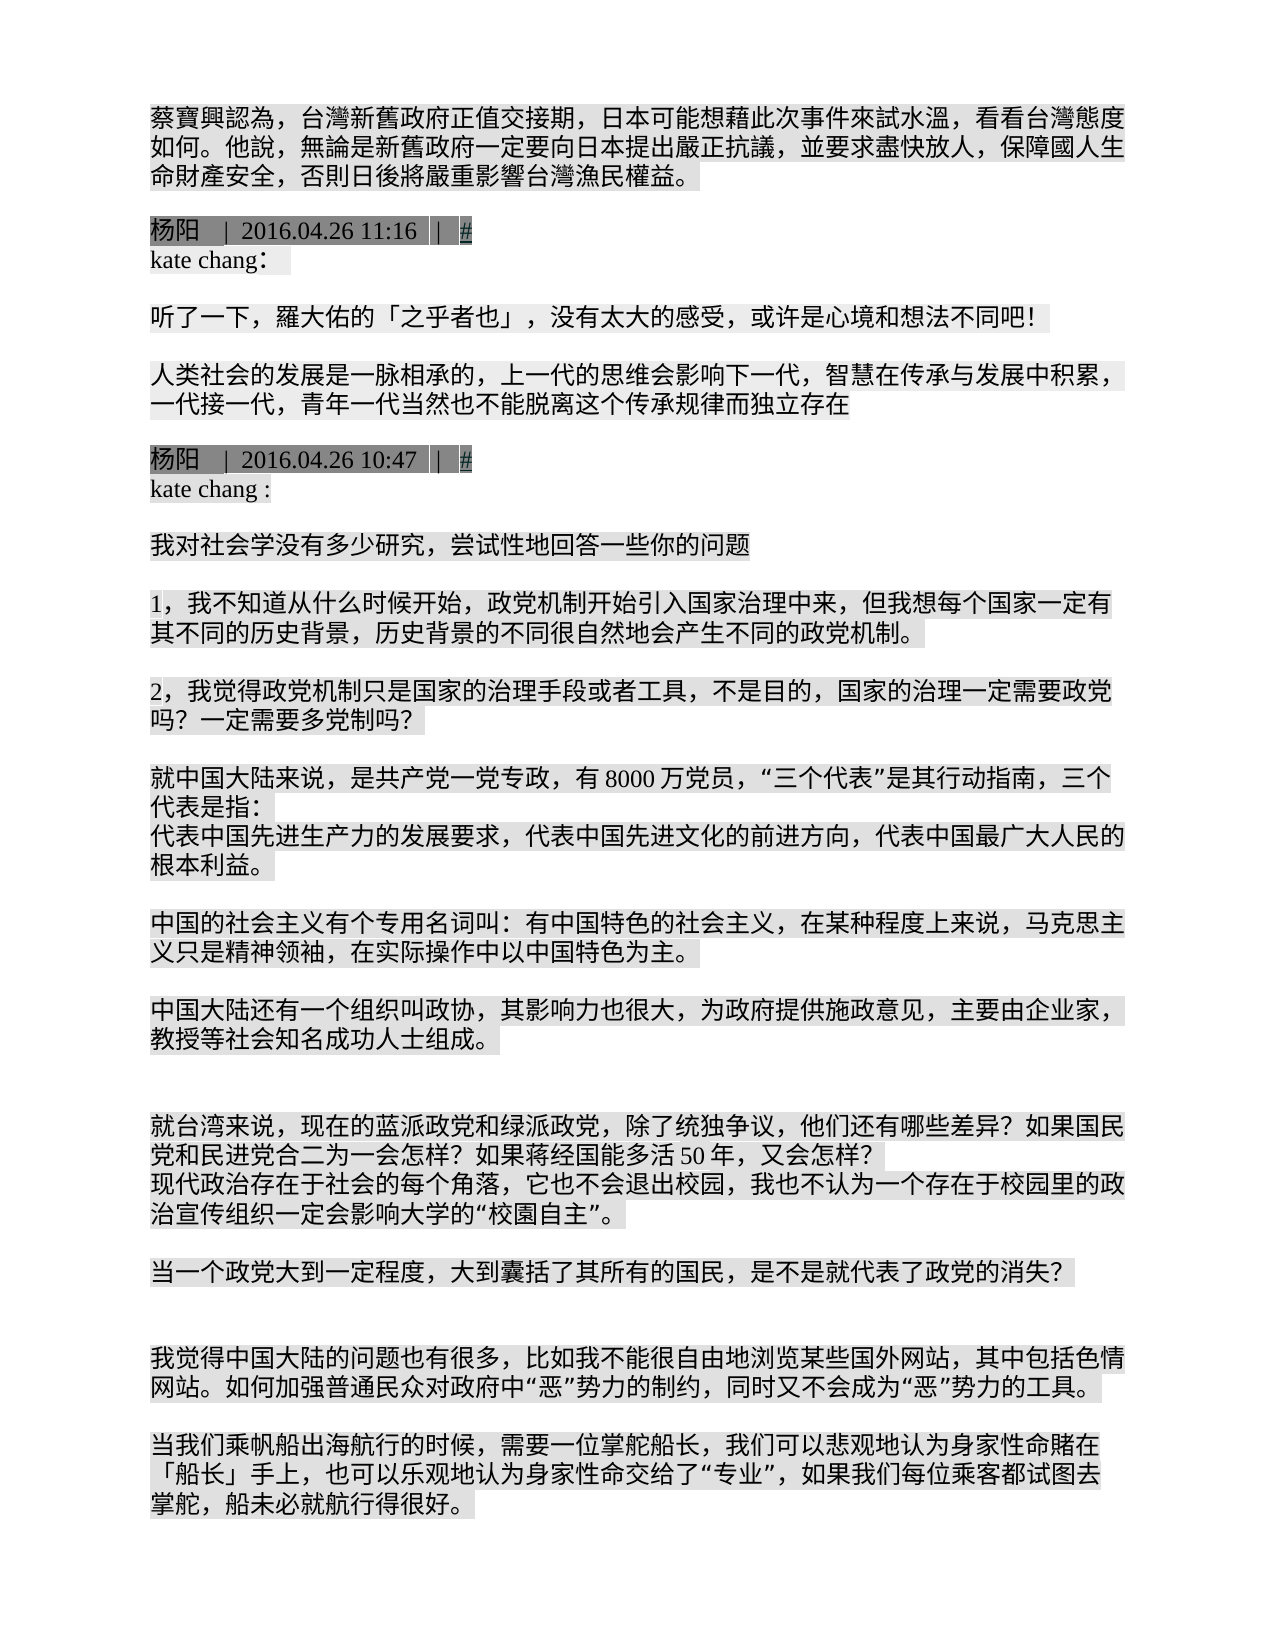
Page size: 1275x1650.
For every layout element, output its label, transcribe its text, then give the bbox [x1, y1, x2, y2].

text 杨阳 | 2016.04.26 10:47 | # [150, 445, 1125, 474]
text kate chang： 听了一下，羅大佑的「之乎者也」，没有太大的感受，或许是心境和想法不同吧！ 人类社会的发展是一脉相承的，上一代的思维会影响下一代，智慧在传承与发展中积累，一代接一代，青年一代当然也不能脱离这个传承规律而独立存在 [150, 246, 1125, 420]
text 一群橫行無阻、無法無天、理當直接槍斃算了的詐騙集團，被合法合理合情地逮到大陸受審，台灣這些整天靠抹黑祖國來吃香喝辣的綠色生物們卻哭爸哭母，天崩地裂。但是，像日本政府這樣一種擄人勒索的非法行徑，綠色生物卻絕不會有意見，彷彿根本沒這件事；至於底下聞聲起舞的小乖蛋們，主子沒意見，他們當然也不會有意見。 沒有問題的雞毛蒜皮小事，總是能透過主流媒體硬炒作成可惡至極天大地大之事，而真正可惡至極天大地大之事，卻反而連屁也不放一個。這樣一種矛盾現象，完全就是島內的常態，大家見怪不怪。因為，一切都是根據顏色辦事。而顏色之選擇，事實上連結著個人利益或一黨私利，而非連結著任何政治主張。如果有人還真以為這些政治詐騙集團真的是什麼台獨，那就誤會大了，太外行了。 換句話說，這一切表面上的矛盾，事實上並沒有任何矛盾可言，其內在邏輯是：利之所在，立場與顏色之所在。哪一天，假設代表著中共的 "紅色" 在台灣成為主流，這樣一些綠油油人士，我敢保證，他們會 "紅" 得比誰都快；唱起祖國凱旋歌，絕對會比誰都還唱得更大聲。這當然不奇怪，詐騙集團要騙你的錢，難道會跟你堅守什麼真理？哪種說法能騙到錢，哪種立場有利可圖，當然就會採用哪種說法與立場。這裏頭並沒有任何矛盾。 你很難怪罪詐騙集團為什麼要騙人，這沒有什麼為什麼，這就是他們奪取權力賺取暴利的 "工作" 啊。你惟一能質疑的是：為什麼這麼粗糙、幾乎是一成不變的詐騙手法，卻能把絕大多數人騙得熱血沸騰，為之搖旗吶喊，甚至奉為英雄偶像？人家民間的詐騙手法總是不斷改良，不斷推陳出新，但政治詐騙集團永遠就是那一套反中仇中的戲碼，外加各種所謂公平正義的社運造句，卻能一再得逞，無往不利。這麼好騙的國民，不騙他，要騙誰呢？ 你永遠不可能消滅詐騙集團，除非大家腦袋清醒點，除非公權力可以伸張，足以把歹徒騙徒給繩之以法，而不是只要喊出救國救民的正義口號，然後一切非法行徑就統統可以豁免於法律之外。誰敢執法，誰就是司法追殺、國家暴力等等。 人們總認為自己對於現實的判斷是一種獨立思考的結果，其實當然不是。世界不存在，存在的只是一套套宣傳機器，藉以型塑所謂 "世界" 的模樣。當詐騙集團掌握了主流媒體時，騙子不管說些什麼樣蠢到爆的蠢話，大家都還是會信，會買單，會言聽計從，會為之搖旗吶喊，熱血沸騰。 如果有人以為真理就是真理，真理自然可以壓倒謊言，那他真的是頭殼壞去了。就算真理也是需要宣傳，就像一種商品通路一樣，你的產品再好，當你無法掌握通路，再好的產品也只能留著自己用。 藍的相對於綠的，或是祖國相對於美國，不知道是身段放不下還是少了哪根筋，在宣傳上就吃了很大的虧，於是，明明相對而言良善正面的，卻被抹黑成撒旦，抹黑成巨大惡棍，明明燒殺擄掠邪惡到爆的，卻反而變成白雪公主、正義的化身、民主自由與人權的代言人。 大陸同胞我不清楚，但我知道台灣人普遍有這樣一種明哲保身的個性。人多的時候，很囂張，什麼話都敢講，唯恐大家不知道自己的立場。可是，當他落單成為少數時，他就變成一顆蛤蠣了，沉默是金，以免招惹危險，但他心裏卻又很不爽，於是就期待看看有沒有哪個不要命的笨蛋能夠替自己發聲，替自己伸張正義，彷彿這一切全不干他的事，他只是一個觀眾。 藍營這一邊的人，更是普遍有這樣一種身段，這樣一種明哲保身的態度，但他們同時卻又很喜歡感嘆正義不彰，是非不明，價值淪喪。可是，豺狼當道的社會，你自己難道都沒有半點責任？全都只能仰賴看看有沒有哪個笨蛋會為你站出來仗義執言？ 陳真 =================== 公海扣我漁船 日強索 170 萬 2016年4月26日 中國時報【潘建志╱屏東報導】 屏東琉球籍漁船東聖吉16號，24日晚間在沖之鳥礁附近公海捕漁，人船卻在25日遭日本公務船扣押，並強索170萬保證金，琉球區漁會昨天要求政府，要向日本表達嚴正抗議，並盡快放人，東聖吉16號船東潘忠秋和船長潘建鵬父子，則打算今(26)日付款，先救人再說。 先自力救濟 船主今匯款贖人 遭日方扣押的船長潘建鵬的爸爸、也是東聖吉16號船東潘忠秋表示，東聖吉16號24日晚上7時許，在沖之鳥礁附近公海作業，此處離沖之鳥礁約105海里，日本保安廳公務船卻突然靠近追趕，並要求登船檢查，但因當時天色已暗，加上風浪太大，兒子怕危險而拒絕，直到早上5時許讓日方登船。沒想到，日方上船後立即將人扣押到公務船上，並要求支付170萬元保證金，才能釋放人船，否則等到扣進日本港口，就要付800萬元。 潘忠秋說，昨日下午兒子打電話給他，表達日方要求26日中午前必須匯錢，否則要將人船押往日本。 潘忠秋指出，兒子大概在2個月前從琉球出海，作業範圍在日本以南、菲律賓以北、到關島之間海域。他在出海前曾請示過漁業署，獲得該海域可以捕漁答覆，「只要不越過12海里」，沒想到，人船竟被日本扣押。船上另有9名大陸和印尼籍漁工，陸籍漁工有氣喘病情，拖延下去恐怕會危險。是礁不是島 哪來經濟海域？ 琉球漁會總幹事蔡寶興表示，問題癥結點在於日本宣稱沖之鳥礁為島嶼，主張200海里範圍內為經濟海域，不過依海洋法公約，沖之鳥礁漲潮就看不到，目前國際普遍認為沖之鳥是礁岩，而非島嶼，只有12海里的領海問題，不存在經濟海域問題。 他說，近年來台灣漁船前往該海域作業，會謹守分際，不進入沖之鳥礁12海里範圍作業，台日雙方均相安無事。東聖吉作業地點位在北緯19度47分，東經138度38分，距離沖之鳥礁還有105海里，明明是公海，日本卻突然一反常態押人，實在太蠻橫。 政權將輪替 日本藉此試水溫 蔡寶興認為，台灣新舊政府正值交接期，日本可能想藉此次事件來試水溫，看看台灣態度如何。他說，無論是新舊政府一定要向日本提出嚴正抗議，並要求盡快放人，保障國人生命財產安全，否則日後將嚴重影響台灣漁民權益。 [150, 75, 1125, 191]
text 杨阳 | 2016.04.26 11:16 | # [150, 216, 1125, 246]
text kate chang : 我对社会学没有多少研究，尝试性地回答一些你的问题 1，我不知道从什么时候开始，政党机制开始引入国家治理中来，但我想每个国家一定有其不同的历史背景，历史背景的不同很自然地会产生不同的政党机制。 2，我觉得政党机制只是国家的治理手段或者工具，不是目的，国家的治理一定需要政党吗？一定需要多党制吗？ 就中国大陆来说，是共产党一党专政，有8000万党员，“三个代表”是其行动指南，三个代表是指： 代表中国先进生产力的发展要求，代表中国先进文化的前进方向，代表中国最广大人民的根本利益。 中国的社会主义有个专用名词叫：有中国特色的社会主义，在某种程度上来说，马克思主义只是精神领袖，在实际操作中以中国特色为主。 中国大陆还有一个组织叫政协，其影响力也很大，为政府提供施政意见，主要由企业家，教授等社会知名成功人士组成。 就台湾来说，现在的蓝派政党和绿派政党，除了统独争议，他们还有哪些差异？如果国民党和民进党合二为一会怎样？如果蒋经国能多活50年，又会怎样？ 现代政治存在于社会的每个角落，它也不会退出校园，我也不认为一个存在于校园里的政治宣传组织一定会影响大学的“校園自主”。 当一个政党大到一定程度，大到囊括了其所有的国民，是不是就代表了政党的消失？ 我觉得中国大陆的问题也有很多，比如我不能很自由地浏览某些国外网站，其中包括色情网站。如何加强普通民众对政府中“恶”势力的制约，同时又不会成为“恶”势力的工具。 当我们乘帆船出海航行的时候，需要一位掌舵船长，我们可以悲观地认为身家性命賭在「船长」手上，也可以乐观地认为身家性命交给了“专业”，如果我们每位乘客都试图去掌舵，船未必就航行得很好。 [150, 474, 1125, 1548]
